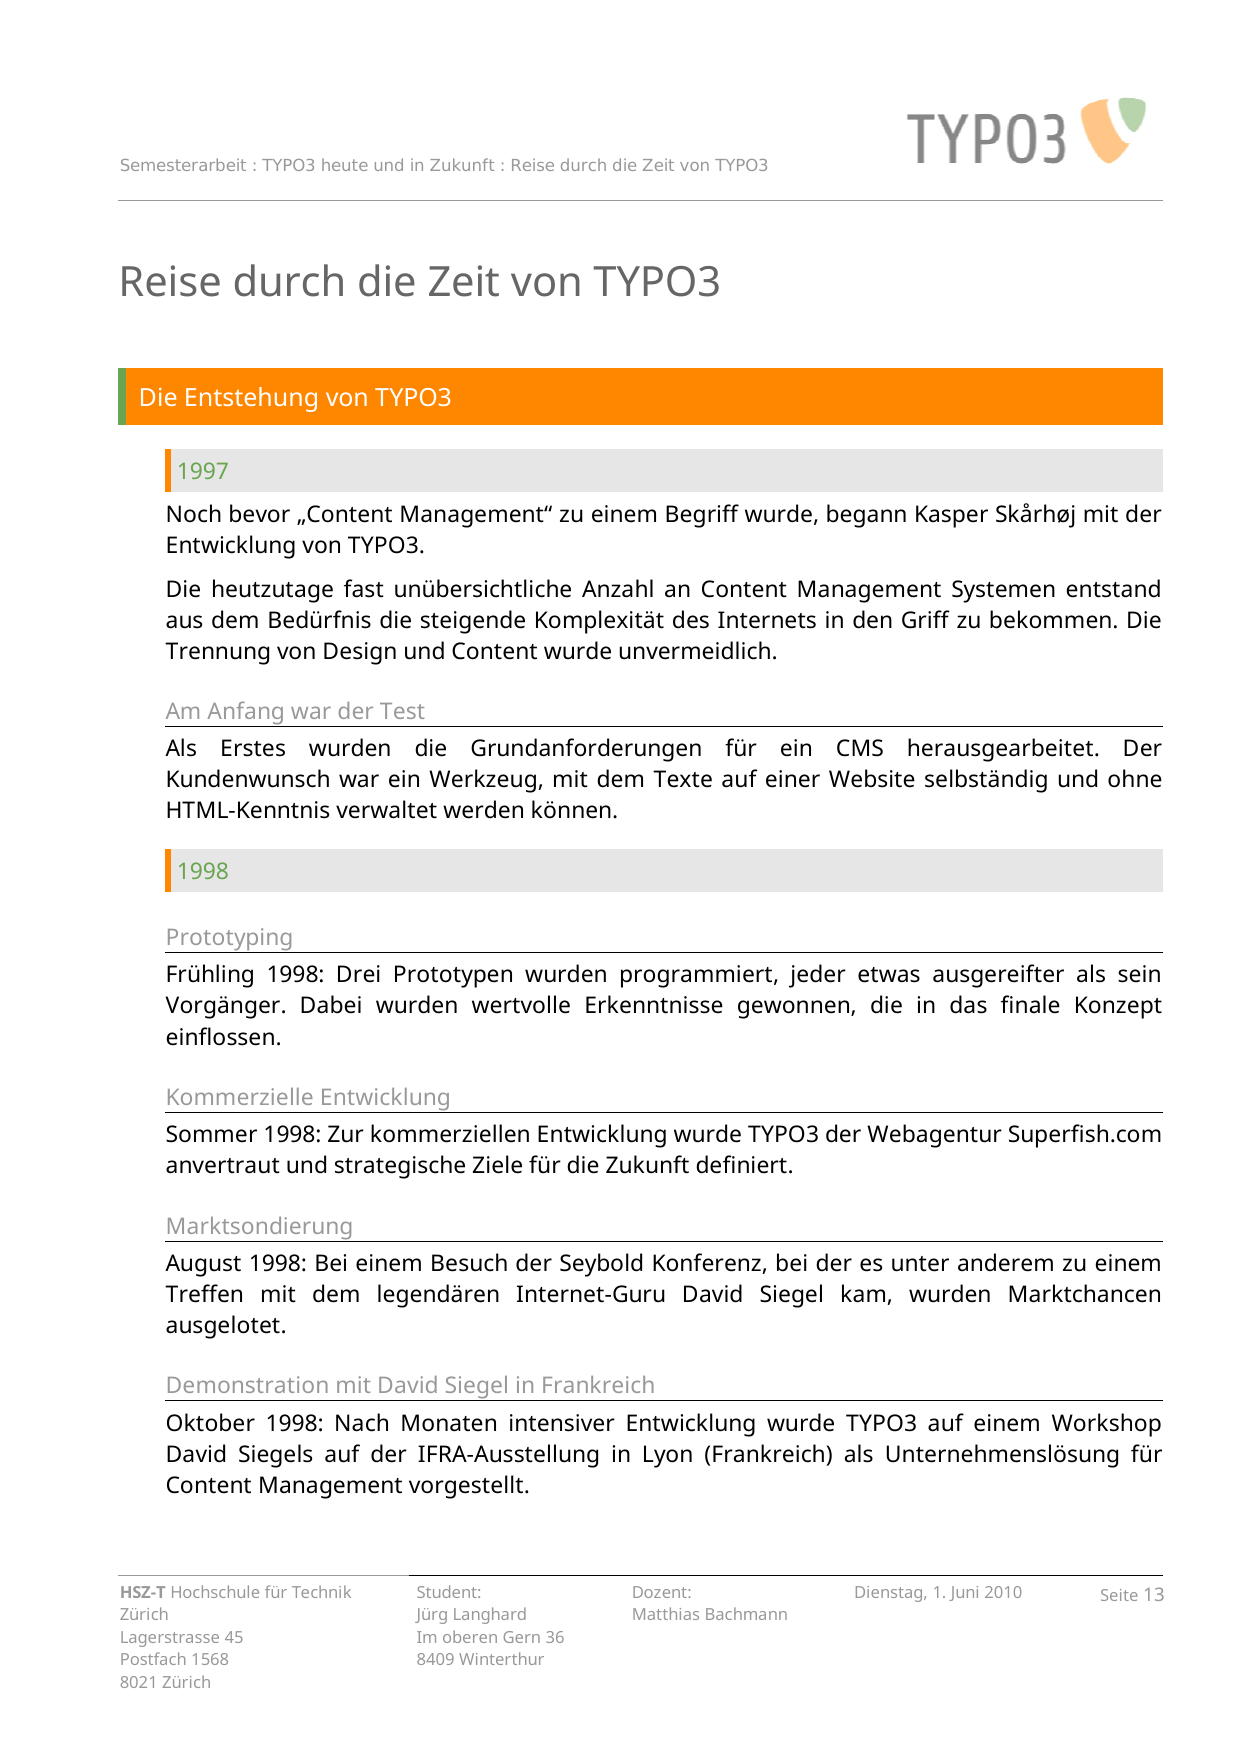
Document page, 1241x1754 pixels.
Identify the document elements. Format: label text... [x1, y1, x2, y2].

subtitle Prototyping [165, 921, 1163, 952]
text August 1998: Bei einem Besuch der Seybold Konferenz, bei der es unter anderem zu einem Treffen mit dem legendären Internet-Guru David Siegel kam, wurden Marktchancen ausgelotet. [165, 1247, 1163, 1340]
subtitle Demonstration mit David Siegel in Frankreich [165, 1369, 1163, 1400]
subtitle Die Entstehung von TYPO3 [126, 368, 1163, 425]
text Oktober 1998: Nach Monaten intensiver Entwicklung wurde TYPO3 auf einem Workshop David Siegels auf der IFRA-Ausstellung in Lyon (Frankreich) als Unternehmenslösung für Content Management vorgestellt. [165, 1406, 1163, 1499]
subtitle Am Anfang war der Test [165, 695, 1163, 726]
subtitle Reise durch die Zeit von TYPO3 [118, 252, 1163, 309]
subtitle Kommerzielle Entwicklung [165, 1081, 1163, 1112]
subtitle Marktsondierung [165, 1210, 1163, 1241]
picture [870, 65, 1149, 195]
subtitle 1997 [171, 449, 1163, 492]
text Die heutzutage fast unübersichtliche Anzahl an Content Management Systemen entstand aus dem Bedürfnis die steigende Komplexität des Internets in den Griff zu bekommen. Die Trennung von Design und Content wurde unvermeidlich. [165, 572, 1163, 666]
text Sommer 1998: Zur kommerziellen Entwicklung wurde TYPO3 der Webagentur Superfish.com anvertraut und strategische Ziele für die Zukunft definiert. [165, 1118, 1163, 1180]
subtitle 1998 [171, 849, 1163, 892]
text Als Erstes wurden die Grundanforderungen für ein CMS herausgearbeitet. Der Kundenwunsch war ein Werkzeug, mit dem Texte auf einer Website selbständig und ohne HTML-Kenntnis verwaltet werden können. [165, 732, 1163, 825]
text Noch bevor „Content Management“ zu einem Begriff wurde, begann Kasper Skårhøj mit der Entwicklung von TYPO3. [165, 498, 1163, 560]
text Frühling 1998: Drei Prototypen wurden programmiert, jeder etwas ausgereifter als sein Vorgänger. Dabei wurden wertvolle Erkenntnisse gewonnen, die in das finale Konzept einflossen. [165, 958, 1163, 1052]
